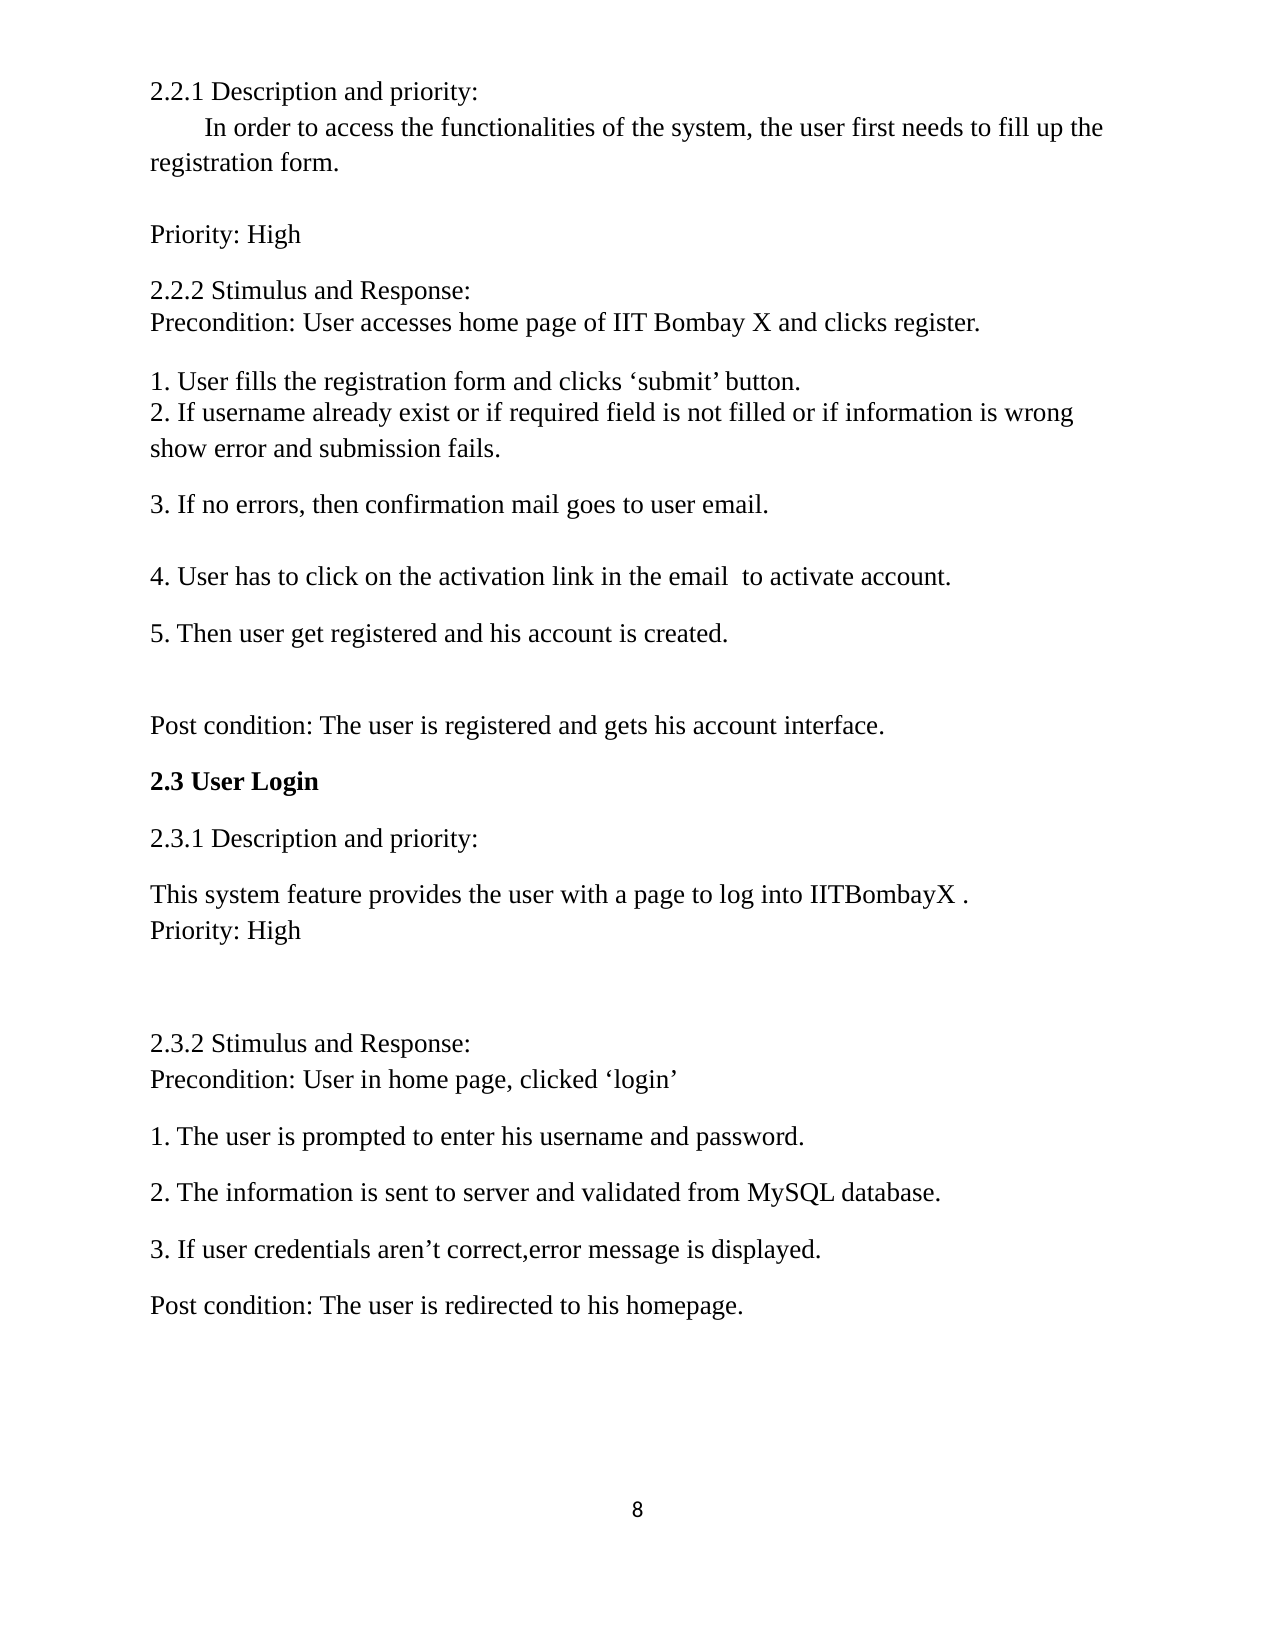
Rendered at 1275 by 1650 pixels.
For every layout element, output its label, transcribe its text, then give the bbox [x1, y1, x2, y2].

text 2. The information is sent to server and validated from MySQL database. [150, 1176, 1125, 1207]
text This system feature provides the user with a page to log into IITBombayX . Priority: High [150, 879, 1125, 946]
text 2.2.1 Description and priority: In order to access the functionalities of the system, the user first needs to fill up the registration form. Priority: High [150, 75, 1125, 249]
text Post condition: The user is redirected to his homepage. [150, 1289, 1125, 1321]
text 1. User fills the registration form and clicks ‘submit’ button. [150, 365, 1125, 396]
text 5. Then user get registered and his account is created. [150, 617, 1125, 648]
text 3. If user credentials aren’t correct,error message is displayed. [150, 1233, 1125, 1264]
text 1. The user is prompted to enter his username and password. [150, 1120, 1125, 1151]
text 2.3.1 Description and priority: [150, 822, 1125, 853]
text 2.3.2 Stimulus and Response: Precondition: User in home page, clicked ‘login’ [150, 1027, 1125, 1094]
text 2. If username already exist or if required field is not filled or if information is wrong show error and submission fails. [150, 396, 1125, 463]
text 2.2.2 Stimulus and Response: Precondition: User accesses home page of IIT Bombay X and clicks register. [150, 274, 1125, 337]
text 3. If no errors, then confirmation mail goes to user email. 4. User has to click on the activation link in the email to activate account. [150, 488, 1125, 591]
text 2.3 User Login [150, 766, 1125, 797]
text Post condition: The user is registered and gets his account interface. [150, 673, 1125, 740]
